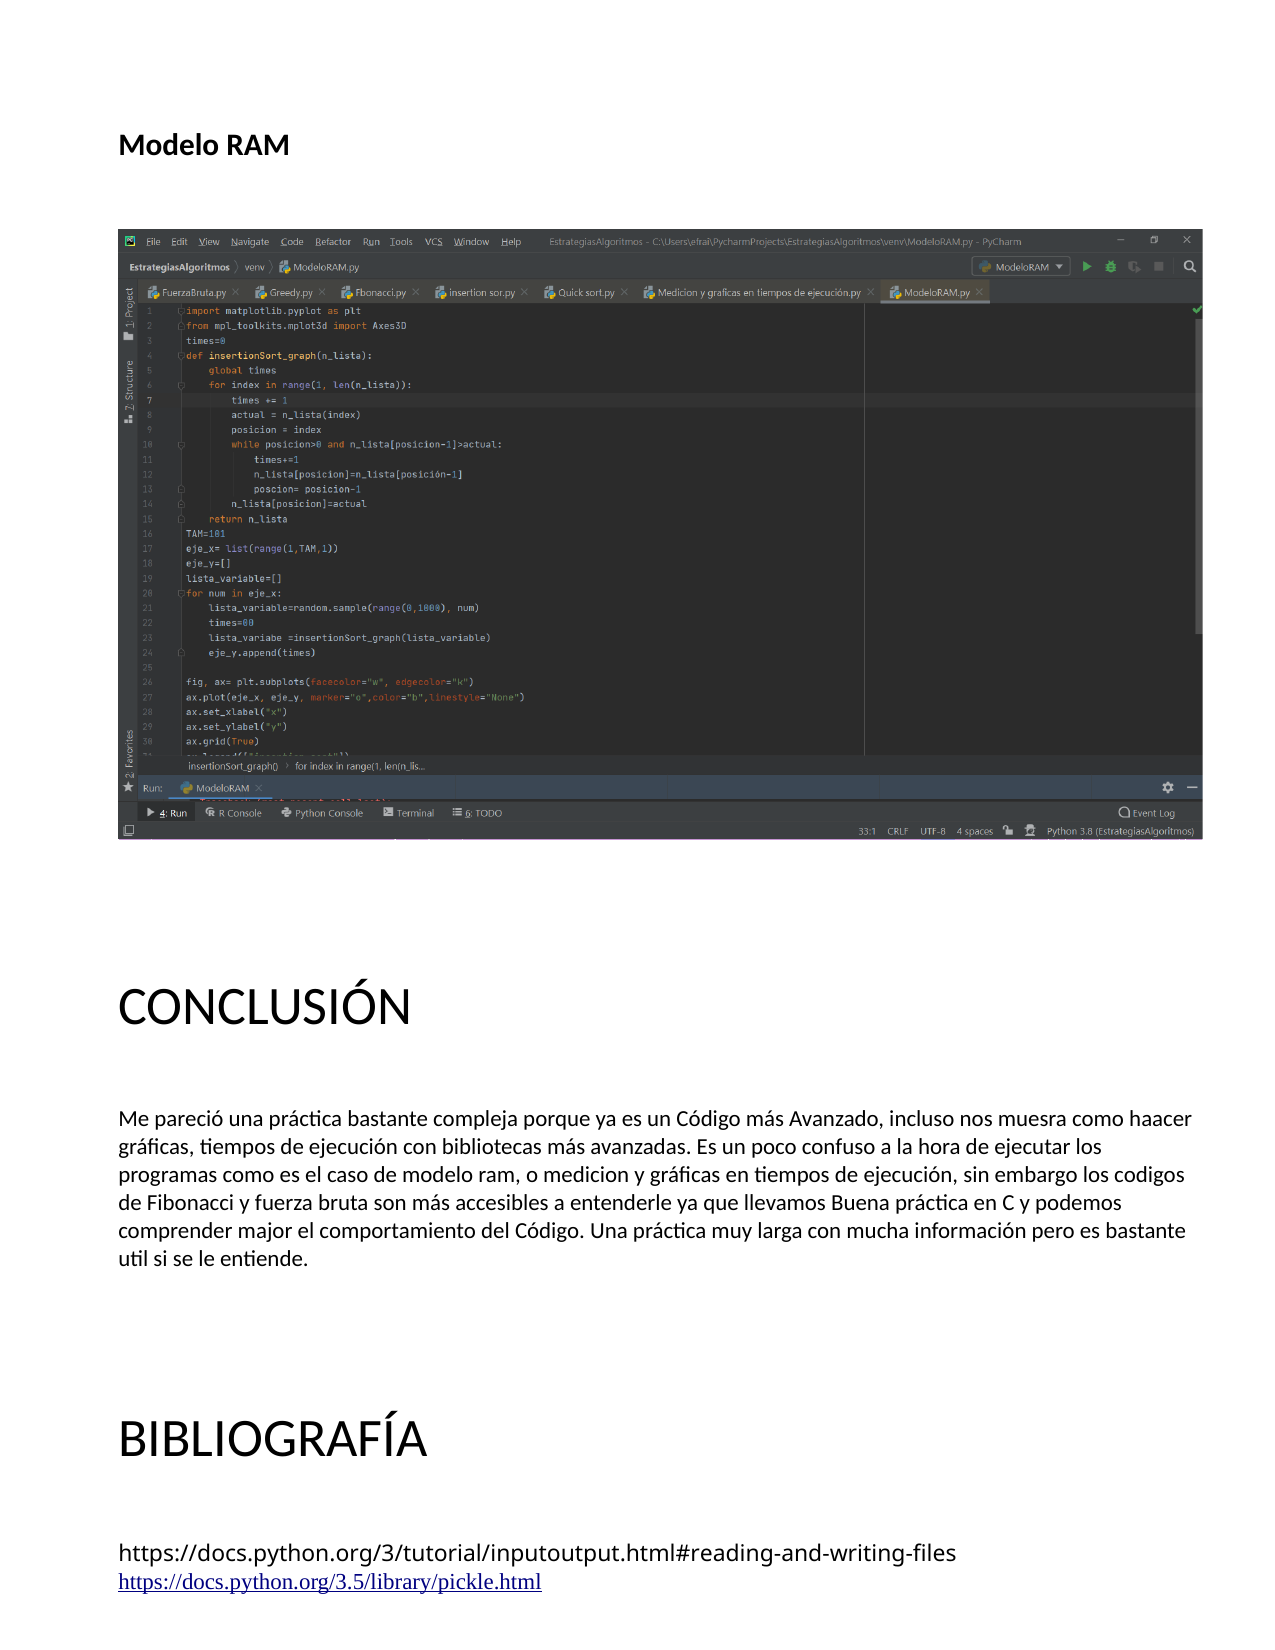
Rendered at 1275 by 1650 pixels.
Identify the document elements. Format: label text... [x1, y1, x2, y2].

text Me pareció una práctica bastante compleja porque ya es un Código más Avanzado, incluso nos muesra como haacer gráficas, tiempos de ejecución con bibliotecas más avanzadas. Es un poco confuso a la hora de ejecutar los programas como es el caso de modelo ram, o medicion y gráficas en tiempos de ejecución, sin embargo los codigos de Fibonacci y fuerza bruta son más accesibles a entenderle ya que llevamos Buena práctica en C y podemos comprender major el comportamiento del Código. Una práctica muy larga con mucha información pero es bastante util si se le entiende. [118, 1104, 1205, 1272]
text CONCLUSIÓN [118, 972, 1205, 1038]
text BIBLIOGRAFÍA [118, 1404, 1205, 1470]
text https://docs.python.org/3/tutorial/inputoutput.html#reading-and-writing-files [118, 1537, 1205, 1568]
text https://docs.python.org/3.5/library/pickle.html [118, 1568, 1205, 1594]
text Modelo RAM [118, 125, 1205, 163]
